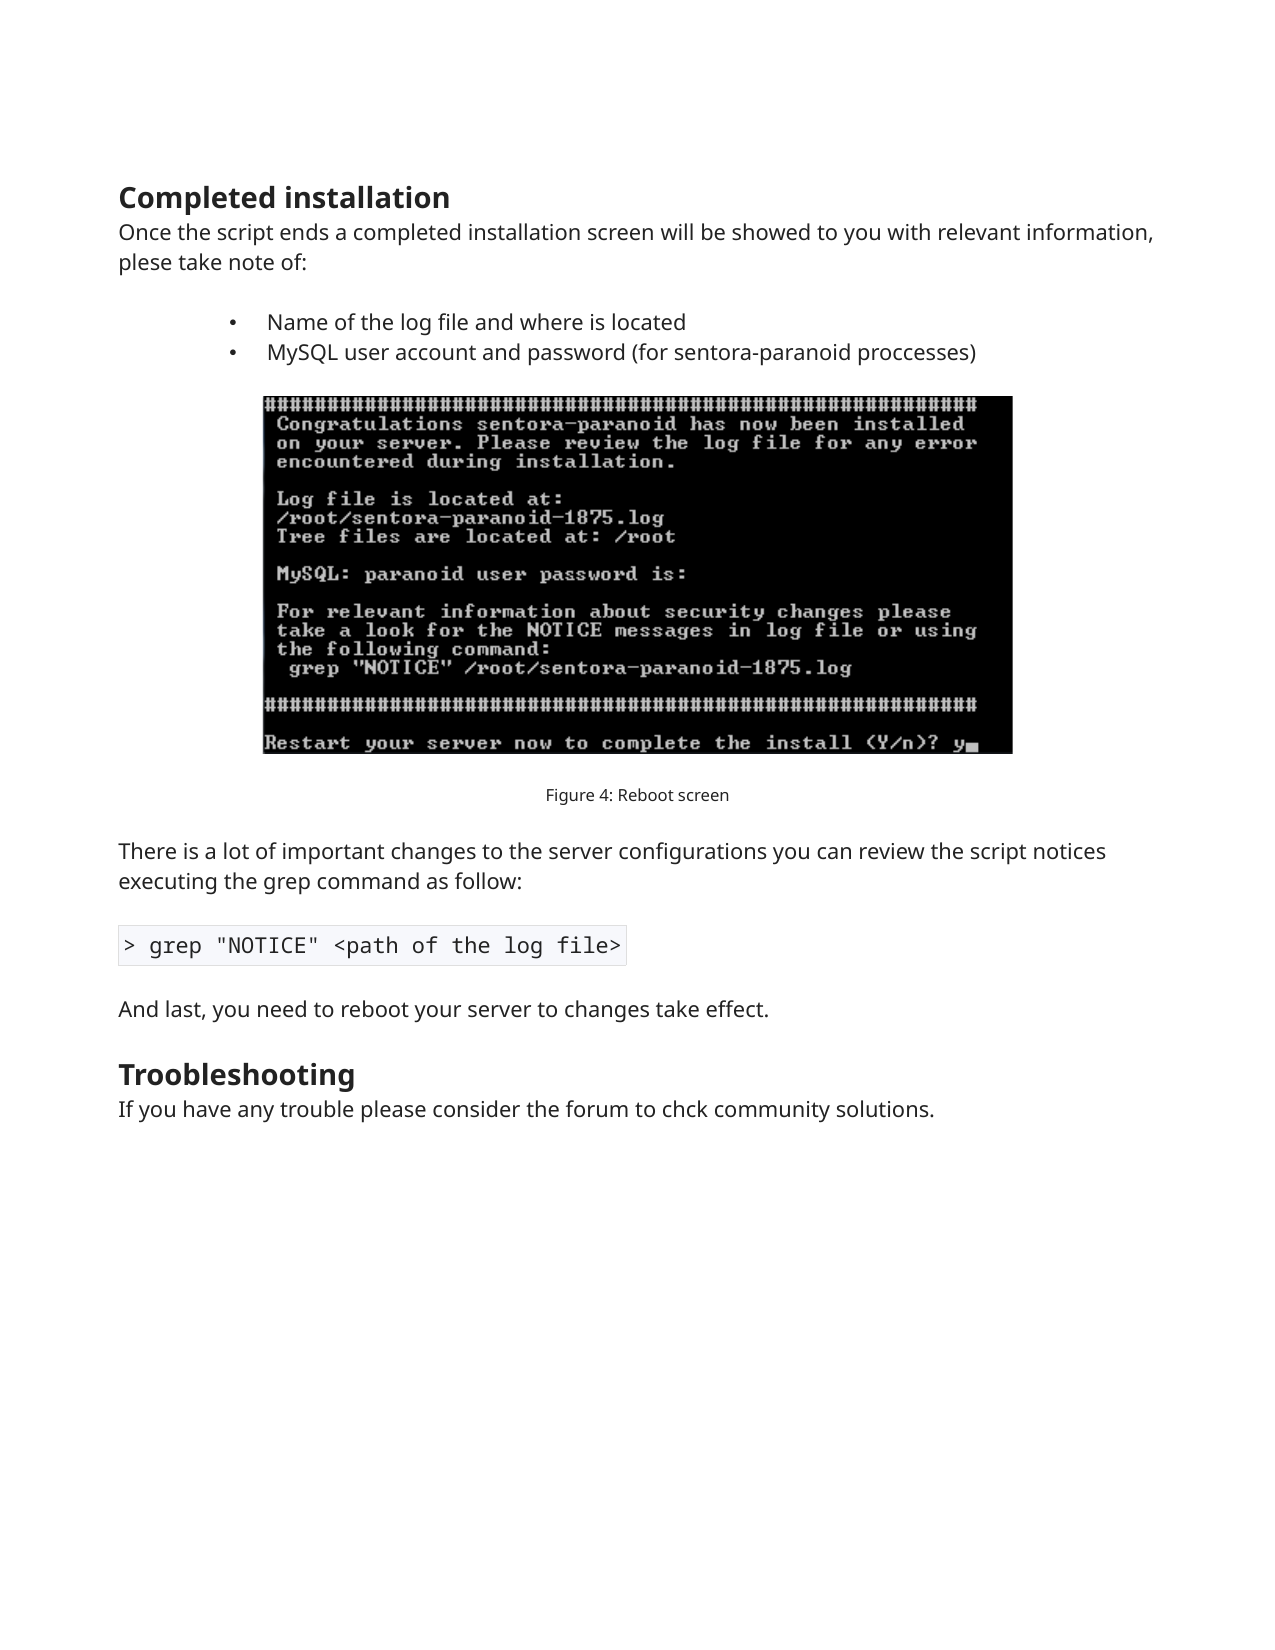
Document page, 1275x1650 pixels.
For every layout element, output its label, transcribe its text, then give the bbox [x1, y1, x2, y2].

text Troobleshooting [118, 1054, 1157, 1094]
text > grep "NOTICE" <path of the log file> [119, 926, 626, 965]
text There is a lot of important changes to the server configurations you can review the script notices executing the grep command as follow: [118, 836, 1157, 896]
text If you have any trouble please consider the forum to chck community solutions. [118, 1094, 1157, 1123]
list Name of the log file and where is located [229, 307, 1157, 337]
list MySQL user account and password (for sentora-paranoid proccesses) [229, 337, 1157, 366]
text Completed installation [118, 178, 1157, 217]
text Figure 4: Reboot screen [118, 783, 1157, 806]
text And last, you need to reboot your server to changes take effect. [118, 994, 1157, 1024]
picture [262, 396, 1013, 754]
text [627, 925, 1157, 965]
text Once the script ends a completed installation screen will be showed to you with relevant information, plese take note of: [118, 217, 1157, 277]
